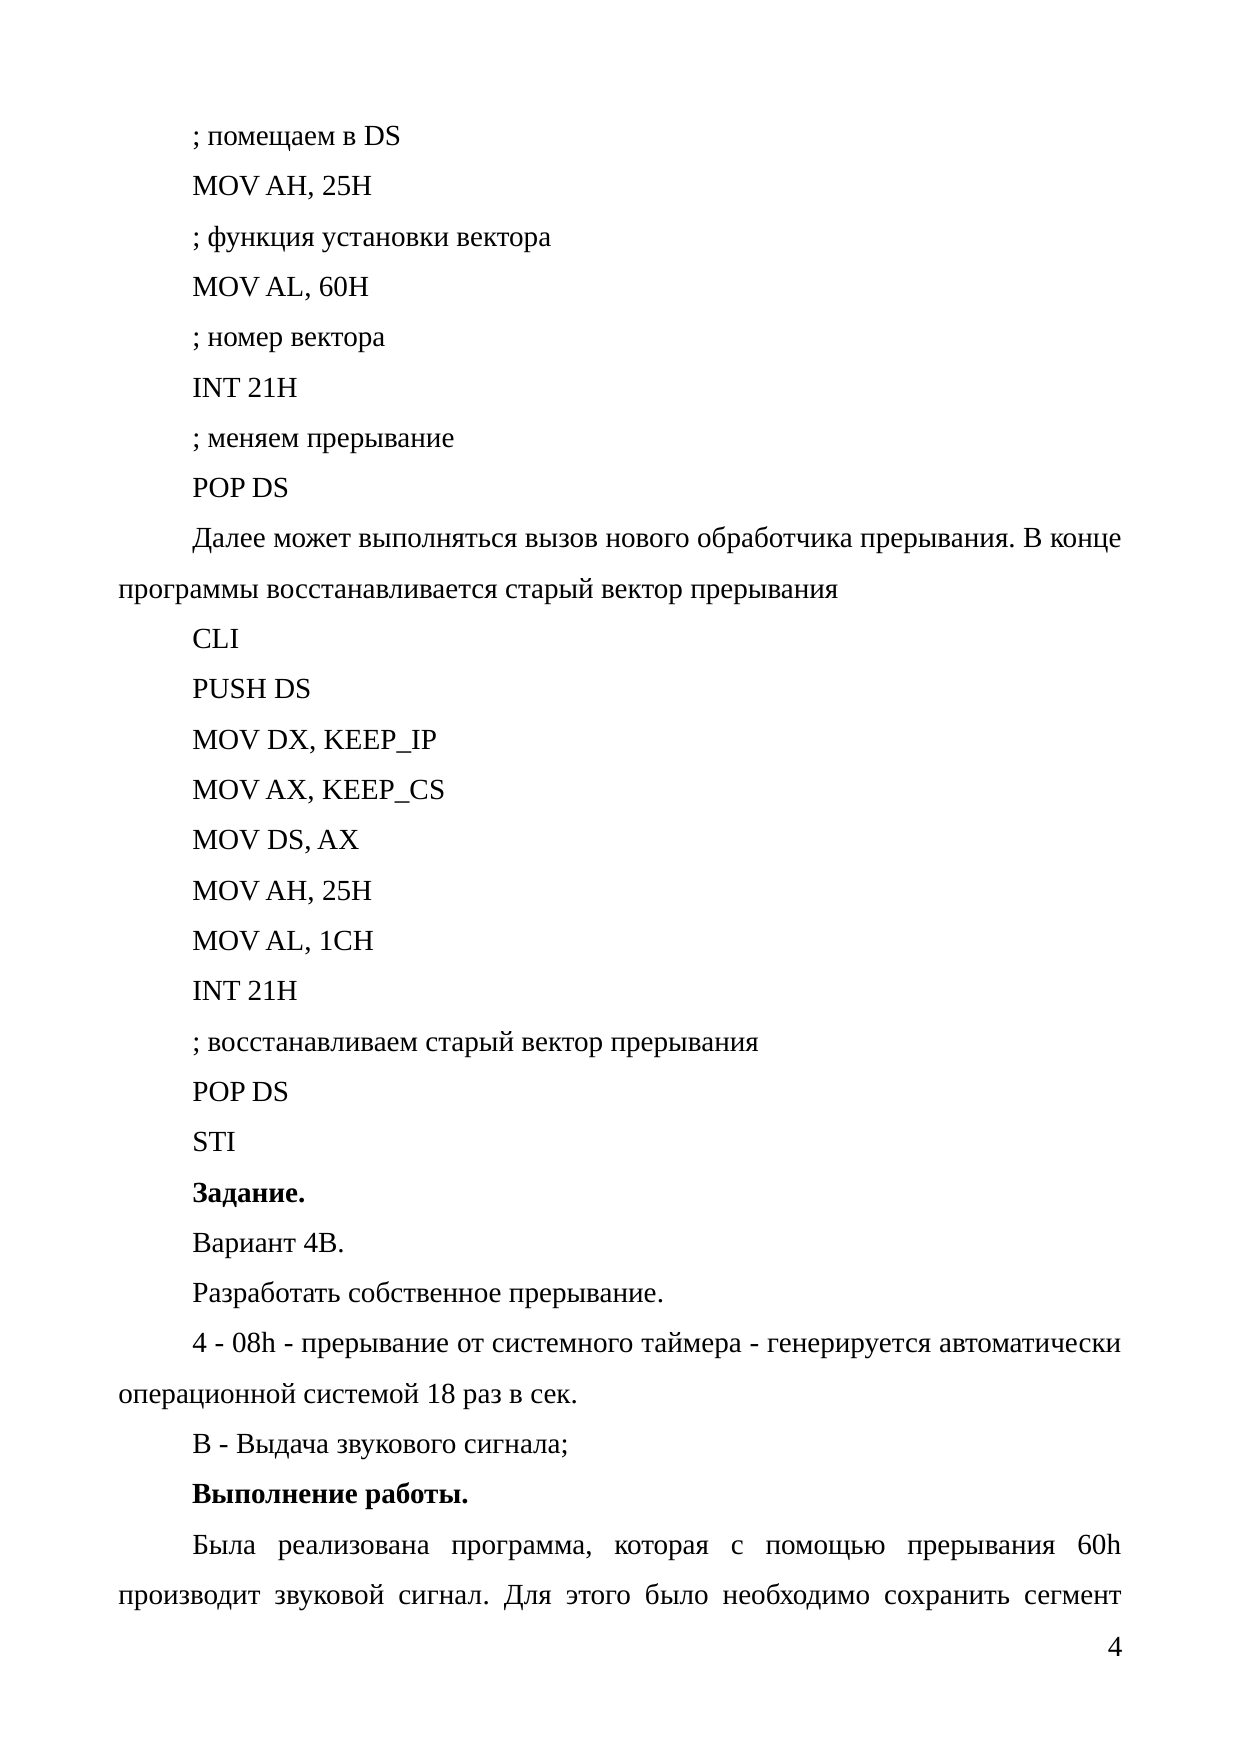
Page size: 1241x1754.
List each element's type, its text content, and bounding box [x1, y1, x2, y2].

text STI [118, 1124, 1122, 1158]
text ; функция установки вектора [118, 219, 1122, 252]
text ; помещаем в DS [118, 118, 1122, 152]
text MOV AL, 1CH [118, 923, 1122, 957]
text PUSH DS [118, 672, 1122, 705]
text MOV AX, KEEP_CS [118, 772, 1122, 806]
text INT 21H [118, 370, 1122, 403]
text Задание. [118, 1175, 1122, 1208]
text MOV DS, AX [118, 822, 1122, 856]
text Была реализована программа, которая с помощью прерывания 60h производит звуковой сигнал. Для этого было необходимо сохранить сегмент [118, 1527, 1122, 1611]
text MOV AH, 25H [118, 168, 1122, 202]
text ; меняем прерывание [118, 420, 1122, 453]
text MOV AL, 60H [118, 269, 1122, 303]
text Далее может выполняться вызов нового обработчика прерывания. В конце программы восстанавливается старый вектор прерывания [118, 521, 1122, 604]
text ; восстанавливаем старый вектор прерывания [118, 1024, 1122, 1057]
text MOV DX, KEEP_IP [118, 722, 1122, 755]
text INT 21H [118, 973, 1122, 1007]
text POP DS [118, 1074, 1122, 1108]
text POP DS [118, 470, 1122, 504]
text Выполнение работы. [118, 1477, 1122, 1510]
text Вариант 4B. [118, 1225, 1122, 1258]
text В - Выдача звукового сигнала; [118, 1426, 1122, 1460]
text ; номер вектора [118, 319, 1122, 353]
text MOV AH, 25H [118, 873, 1122, 906]
text CLI [118, 621, 1122, 655]
text 4 - 08h - прерывание от системного таймера - генерируется автоматически операционной системой 18 раз в сек. [118, 1326, 1122, 1409]
text Разработать собственное прерывание. [118, 1275, 1122, 1309]
